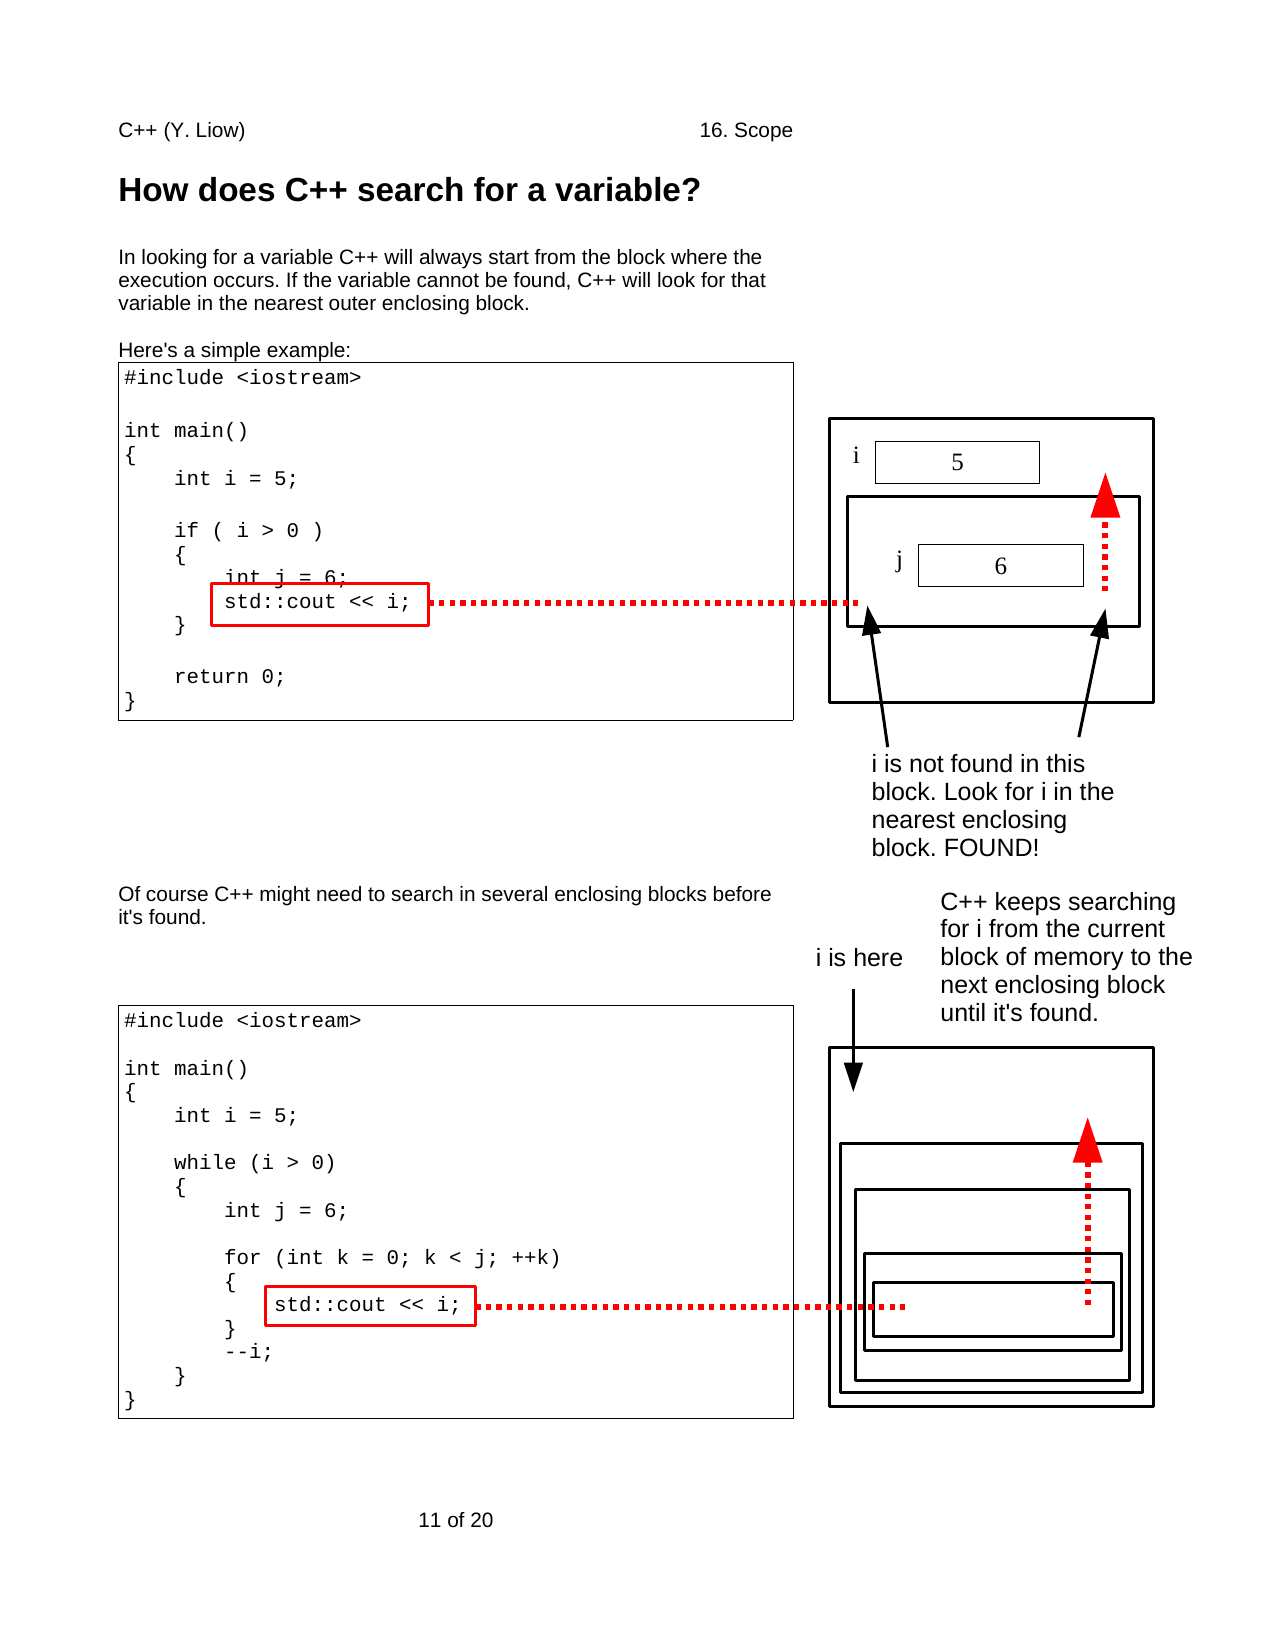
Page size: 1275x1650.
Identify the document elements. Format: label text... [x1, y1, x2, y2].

table_header #include <iostream> int main() { int i = 5; while (i > 0) { int j = 6; for (int k = 0; k < j; ++k) { std::cout << i; } --i; } } [119, 1006, 793, 1418]
text Here's a simple example: [118, 338, 793, 362]
text In looking for a variable C++ will always start from the block where the execution occurs. If the variable cannot be found, C++ will look for that variable in the nearest outer enclosing block. [118, 245, 793, 315]
table_header #include <iostream> int main() { int i = 5; if ( i > 0 ) { int j = 6; std::cout << i; } return 0; } [119, 363, 793, 719]
text Of course C++ might need to search in several enclosing blocks before it's found. [118, 882, 793, 929]
text How does C++ search for a variable? [118, 171, 793, 208]
